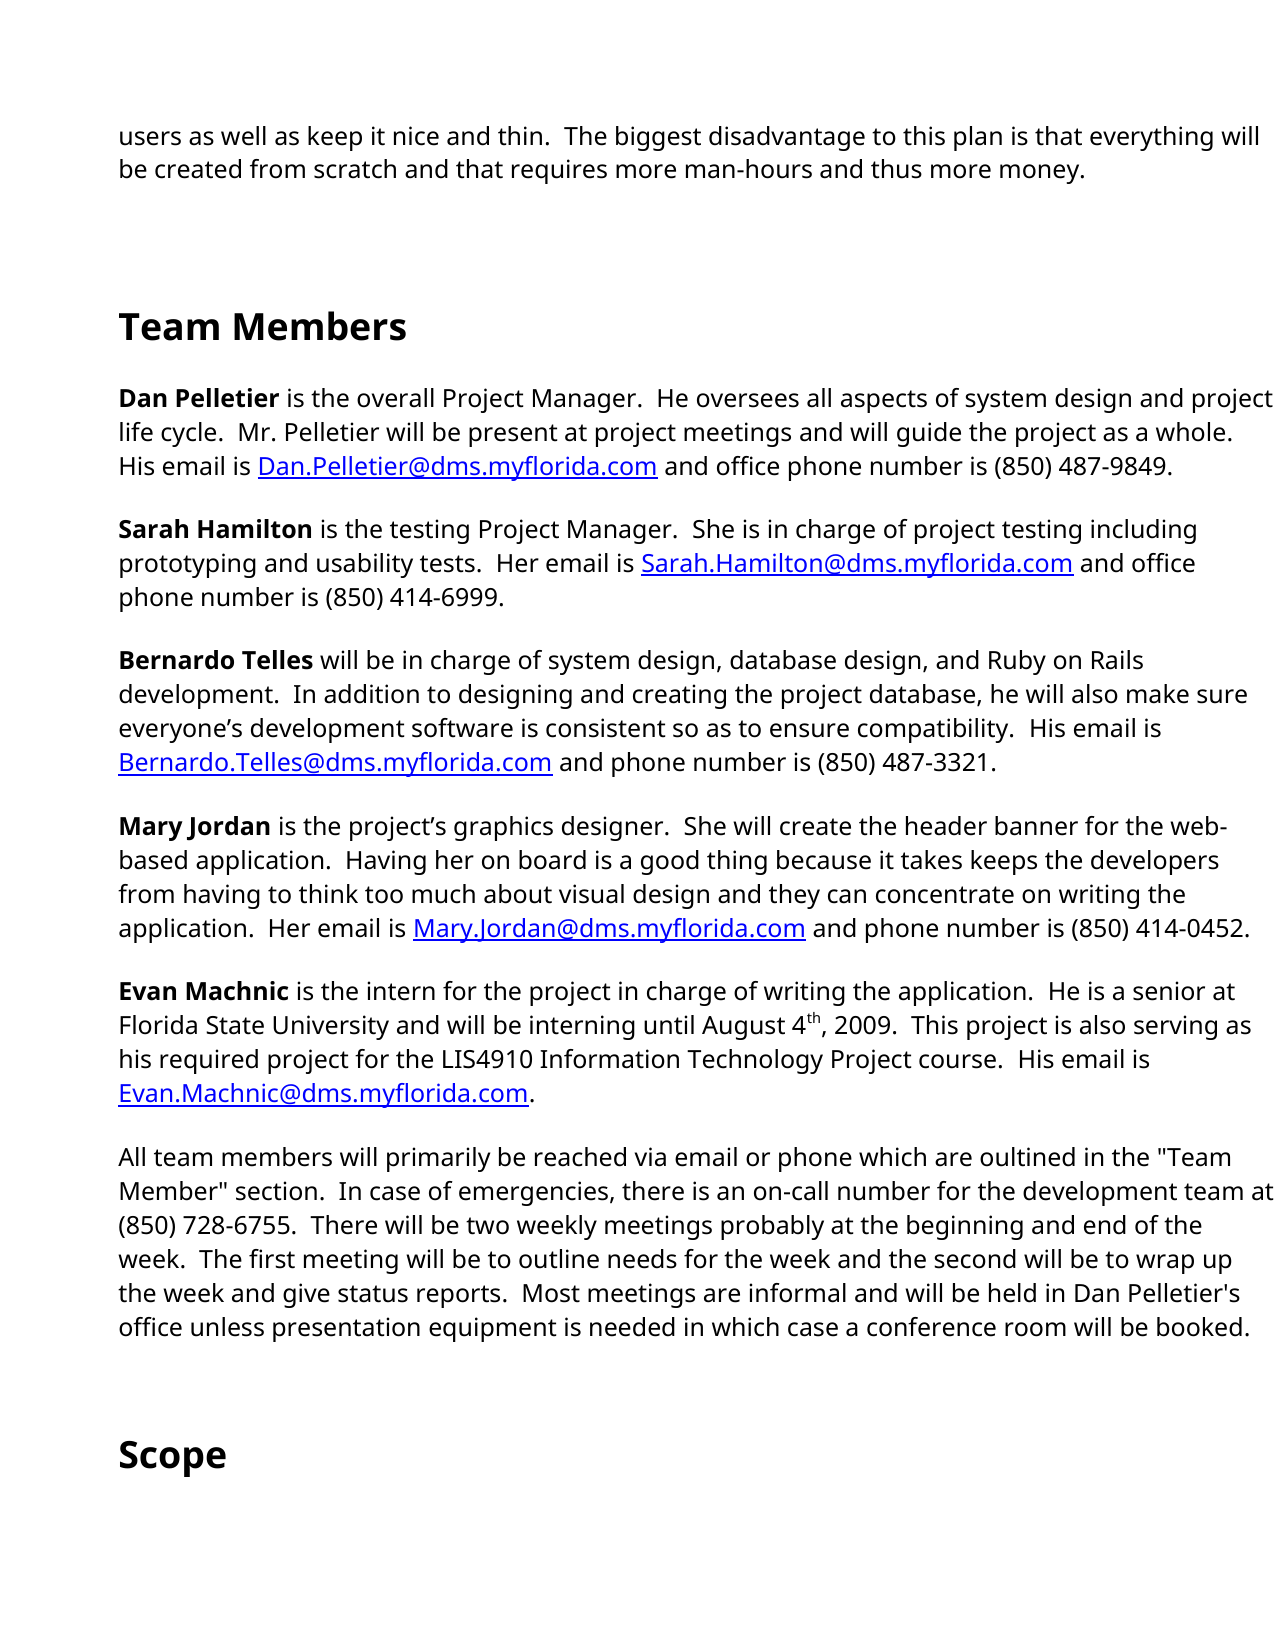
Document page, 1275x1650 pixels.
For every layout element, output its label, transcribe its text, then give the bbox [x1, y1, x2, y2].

text Bernardo Telles will be in charge of system design, database design, and Ruby on Rails development. In addition to designing and creating the project database, he will also make sure everyone’s development software is consistent so as to ensure compatibility. His email is Bernardo.Telles@dms.myflorida.com and phone number is (850) 487-3321. [118, 643, 1275, 779]
text Evan Machnic is the intern for the project in charge of writing the application. He is a senior at Florida State University and will be interning until August 4th, 2009. This project is also serving as his required project for the LIS4910 Information Technology Project course. His email is Evan.Machnic@dms.myflorida.com. [118, 974, 1275, 1110]
text Scope [118, 1428, 1275, 1507]
text All team members will primarily be reached via email or phone which are oultined in the "Team Member" section. In case of emergencies, there is an on-call number for the development team at (850) 728-6755. There will be two weekly meetings probably at the beginning and end of the week. The first meeting will be to outline needs for the week and the second will be to wrap up the week and give status reports. Most meetings are informal and will be held in Dan Pelletier's office unless presentation equipment is needed in which case a conference room will be booked. [118, 1139, 1275, 1399]
text Sarah Hamilton is the testing Project Manager. She is in charge of project testing including prototyping and usability tests. Her email is Sarah.Hamilton@dms.myflorida.com and office phone number is (850) 414-6999. [118, 512, 1275, 614]
text users as well as keep it nice and thin. The biggest disadvantage to this plan is that everything will be created from scratch and that requires more man-hours and thus more money. [118, 118, 1275, 214]
text Dan Pelletier is the overall Project Manager. He oversees all aspects of system design and project life cycle. Mr. Pelletier will be present at project meetings and will guide the project as a whole. His email is Dan.Pelletier@dms.myflorida.com and office phone number is (850) 487-9849. [118, 380, 1275, 482]
text Mary Jordan is the project’s graphics designer. She will create the header banner for the web-based application. Having her on board is a good thing because it takes keeps the developers from having to think too much about visual design and they can concentrate on writing the application. Her email is Mary.Jordan@dms.myflorida.com and phone number is (850) 414-0452. [118, 808, 1275, 944]
text Team Members [118, 300, 1275, 351]
